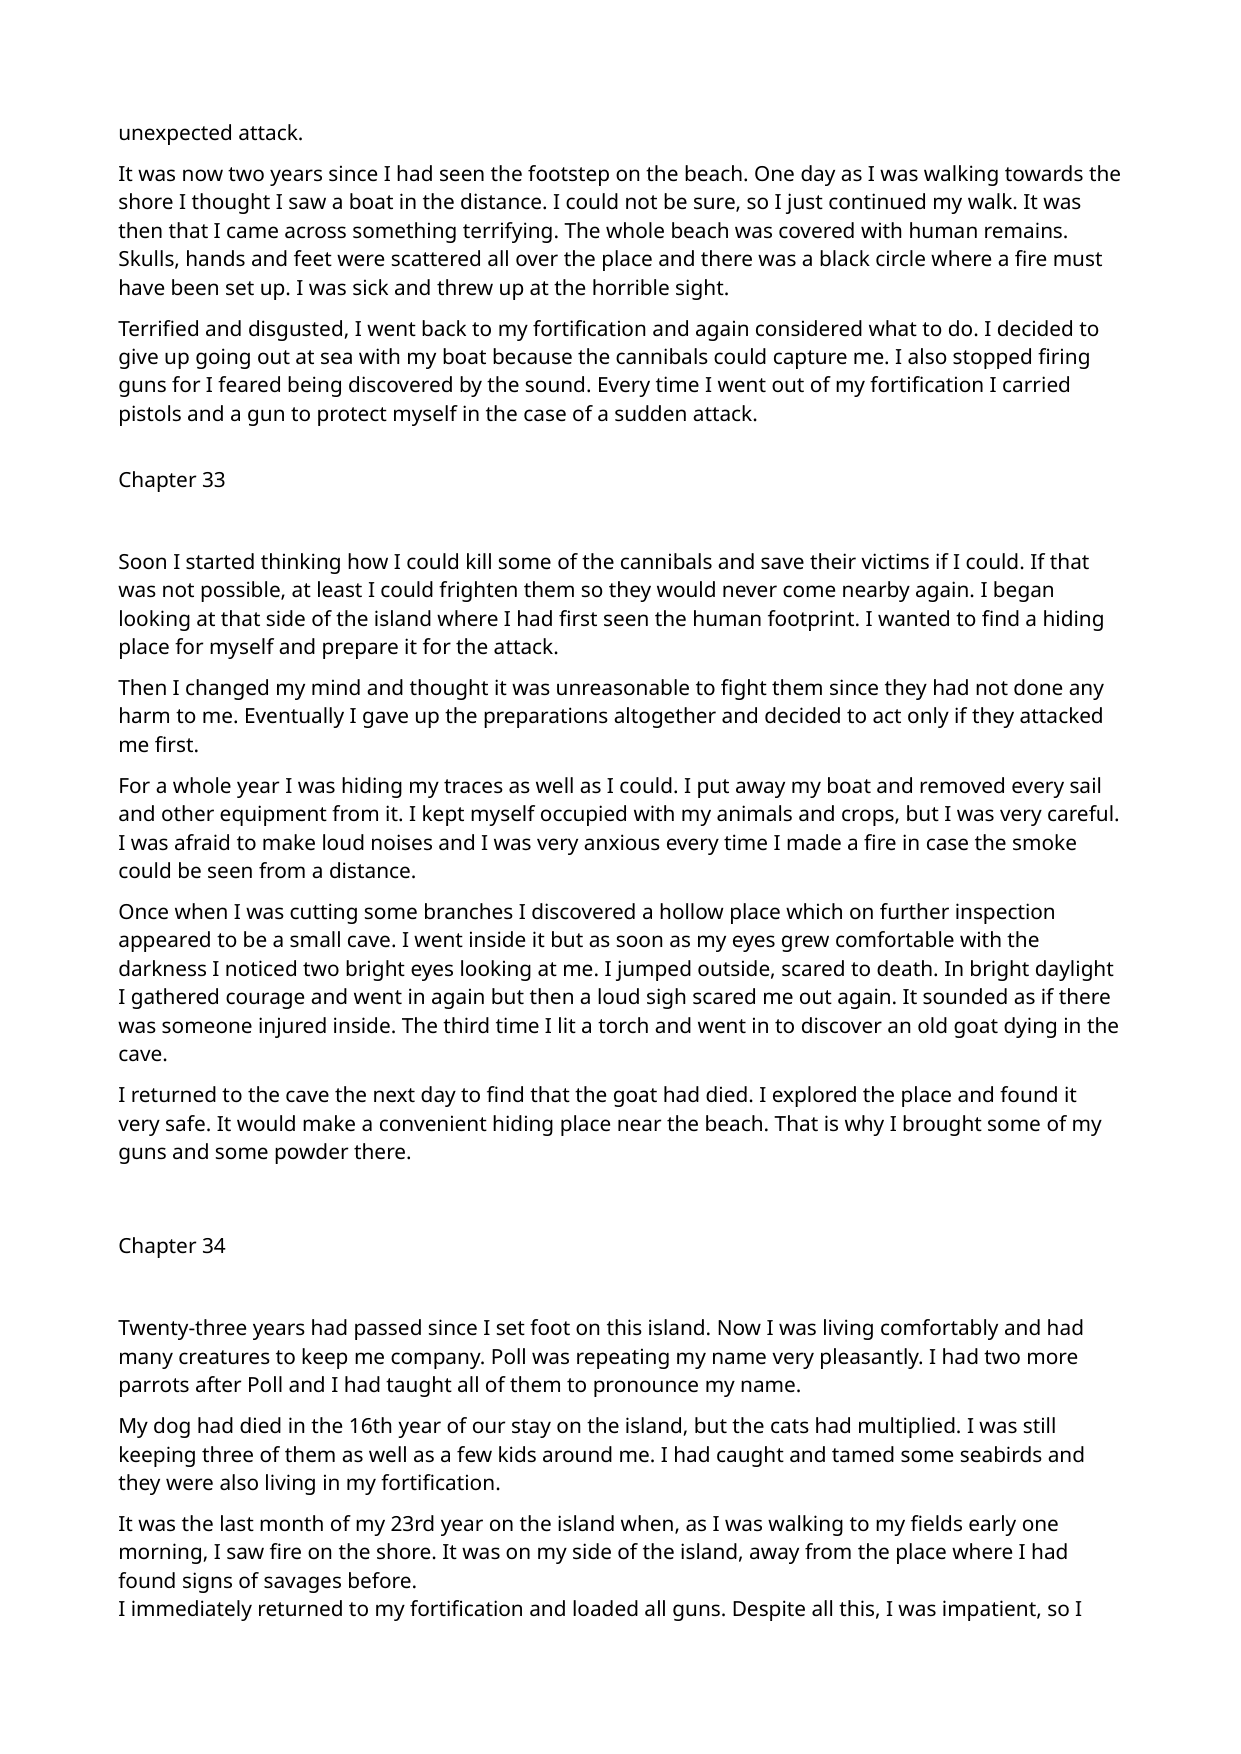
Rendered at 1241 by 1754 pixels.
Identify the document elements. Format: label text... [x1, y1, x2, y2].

text unexpected attack. [118, 118, 1122, 147]
subtitle Chapter 34 [118, 1232, 1122, 1260]
text I returned to the cave the next day to find that the goat had died. I explored the place and found it very safe. It would make a convenient hiding place near the beach. That is why I brought some of my guns and some powder there. [118, 1080, 1122, 1166]
text For a whole year I was hiding my traces as well as I could. I put away my boat and removed every sail and other equipment from it. I kept myself occupied with my animals and crops, but I was very careful. I was afraid to make loud noises and I was very anxious every time I made a fire in case the smoke could be seen from a distance. [118, 771, 1122, 885]
text Once when I was cutting some branches I discovered a hollow place which on further inspection appeared to be a small cave. I went inside it but as soon as my eyes grew comfortable with the darkness I noticed two bright eyes looking at me. I jumped outside, scared to death. In bright daylight I gathered courage and went in again but then a loud sigh scared me out again. It sounded as if there was someone injured inside. The third time I lit a torch and went in to discover an old goat dying in the cave. [118, 897, 1122, 1068]
text Soon I started thinking how I could kill some of the cannibals and save their victims if I could. If that was not possible, at least I could frighten them so they would never come nearby again. I began looking at that side of the island where I had first seen the human footprint. I wanted to find a hiding place for myself and prepare it for the attack. [118, 547, 1122, 661]
text Twenty-three years had passed since I set foot on this island. Now I was living comfortably and had many creatures to keep me company. Poll was repeating my name very pleasantly. I had two more parrots after Poll and I had taught all of them to pronounce my name. [118, 1313, 1122, 1399]
subtitle Chapter 33 [118, 465, 1122, 493]
text My dog had died in the 16th year of our stay on the island, but the cats had multiplied. I was still keeping three of them as well as a few kids around me. I had caught and tamed some seabirds and they were also living in my fortification. [118, 1411, 1122, 1497]
text Terrified and disgusted, I went back to my fortification and again considered what to do. I decided to give up going out at sea with my boat because the cannibals could capture me. I also stopped firing guns for I feared being discovered by the sound. Every time I went out of my fortification I carried pistols and a gun to protect myself in the case of a sudden attack. [118, 314, 1122, 427]
text Then I changed my mind and thought it was unreasonable to fight them since they had not done any harm to me. Eventually I gave up the preparations altogether and decided to act only if they attacked me first. [118, 673, 1122, 758]
text It was now two years since I had seen the footstep on the beach. One day as I was walking towards the shore I thought I saw a boat in the distance. I could not be sure, so I just continued my walk. It was then that I came across something terrifying. The whole beach was covered with human remains. Skulls, hands and feet were scattered all over the place and there was a black circle where a fire must have been set up. I was sick and threw up at the horrible sight. [118, 159, 1122, 301]
text It was the last month of my 23rd year on the island when, as I was walking to my fields early one morning, I saw fire on the shore. It was on my side of the island, away from the place where I had found signs of savages before. I immediately returned to my fortification and loaded all guns. Despite all this, I was impatient, so I [118, 1509, 1122, 1623]
